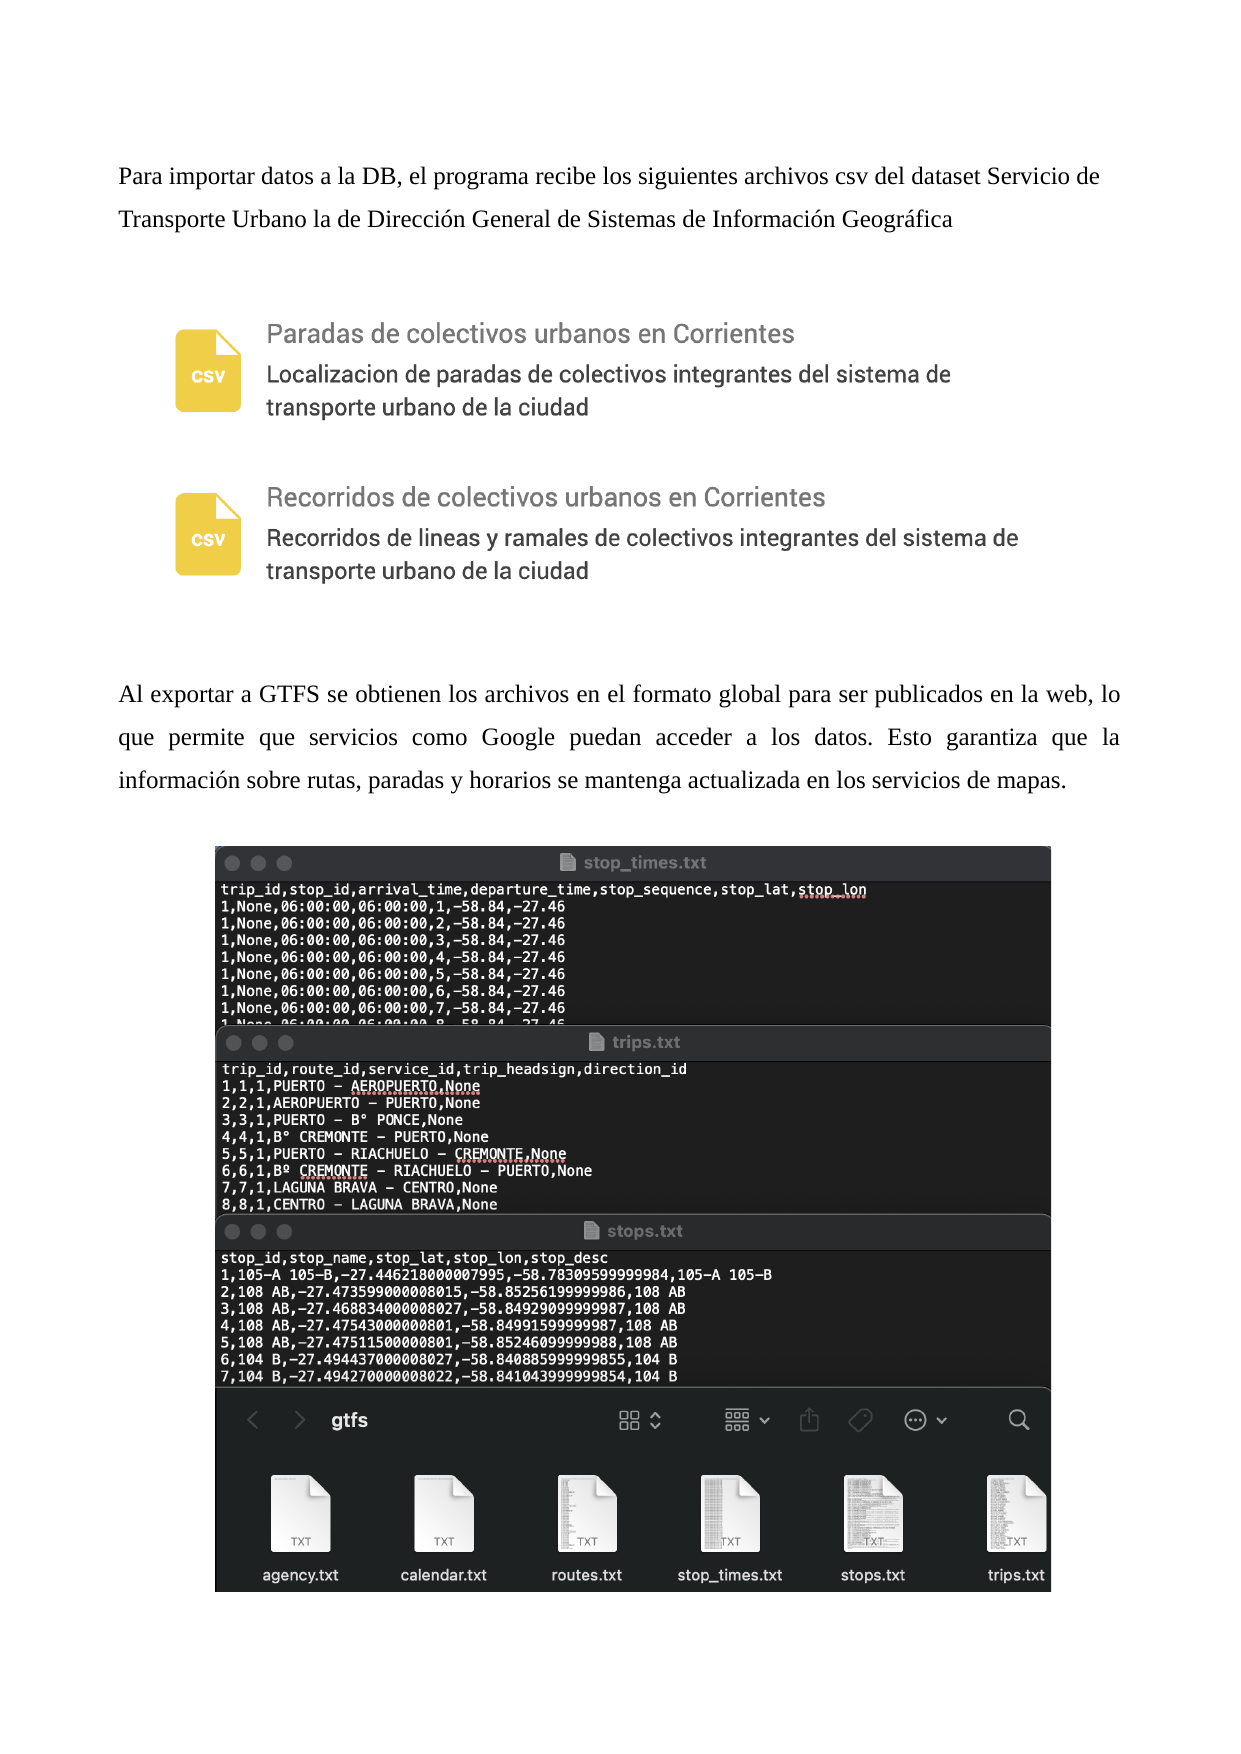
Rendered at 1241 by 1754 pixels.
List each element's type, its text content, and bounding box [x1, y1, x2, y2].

picture [215, 846, 1052, 1592]
text Al exportar a GTFS se obtienen los archivos en el formato global para ser publicados en la web, lo que permite que servicios como Google puedan acceder a los datos. Esto garantiza que la información sobre rutas, paradas y horarios se mantenga actualizada en los servicios de mapas. [118, 679, 1122, 794]
text Para importar datos a la DB, el programa recibe los siguientes archivos csv del dataset Servicio de Transporte Urbano la de Dirección General de Sistemas de Información Geográfica [118, 161, 1122, 233]
picture [148, 261, 1039, 622]
